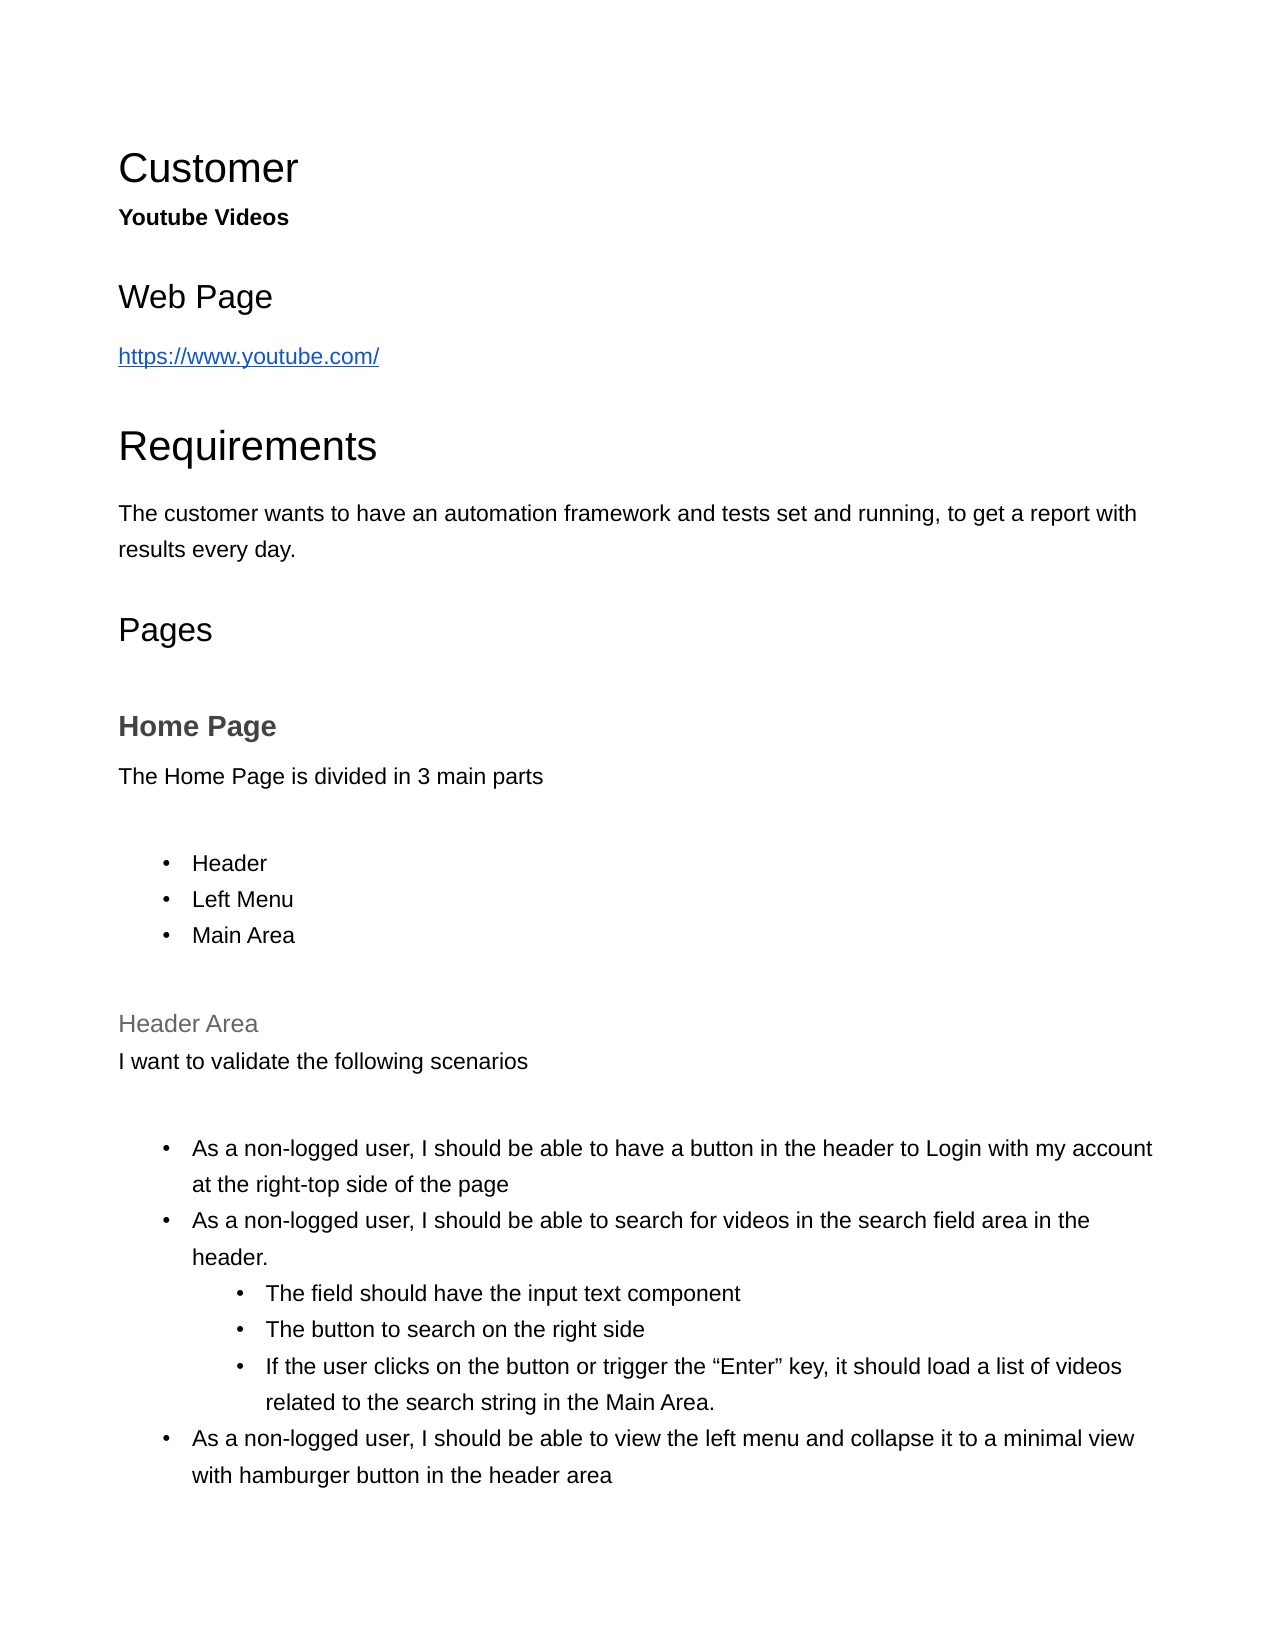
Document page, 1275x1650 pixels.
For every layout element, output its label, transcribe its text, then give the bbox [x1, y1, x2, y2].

list As a non-logged user, I should be able to view the left menu and collapse it to a minimal view with hamburger button in the header area [162, 1425, 1157, 1488]
text Youtube Videos [118, 203, 1157, 230]
list Header [162, 849, 1157, 876]
subtitle Pages [118, 610, 1157, 648]
text The customer wants to have an automation framework and tests set and running, to get a report with results every day. [118, 499, 1157, 562]
list The field should have the input text component [236, 1280, 1157, 1306]
list As a non-logged user, I should be able to search for videos in the search field area in the header. [162, 1207, 1157, 1270]
list If the user clicks on the button or trigger the “Enter” key, it should load a list of videos related to the search string in the Main Area. [236, 1353, 1157, 1415]
subtitle Header Area [118, 1008, 1157, 1037]
text https://www.youtube.com/ [118, 343, 1157, 369]
subtitle Requirements [118, 421, 1157, 469]
text The Home Page is divided in 3 main parts [118, 763, 1157, 789]
list The button to search on the right side [236, 1316, 1157, 1343]
text I want to validate the following scenarios [118, 1048, 1157, 1074]
subtitle Web Page [118, 277, 1157, 316]
subtitle Home Page [118, 708, 1157, 742]
list Left Menu [162, 886, 1157, 912]
list As a non-logged user, I should be able to have a button in the header to Login with my account at the right-top side of the page [162, 1134, 1157, 1197]
list Main Area [162, 922, 1157, 948]
subtitle Customer [118, 143, 1157, 191]
